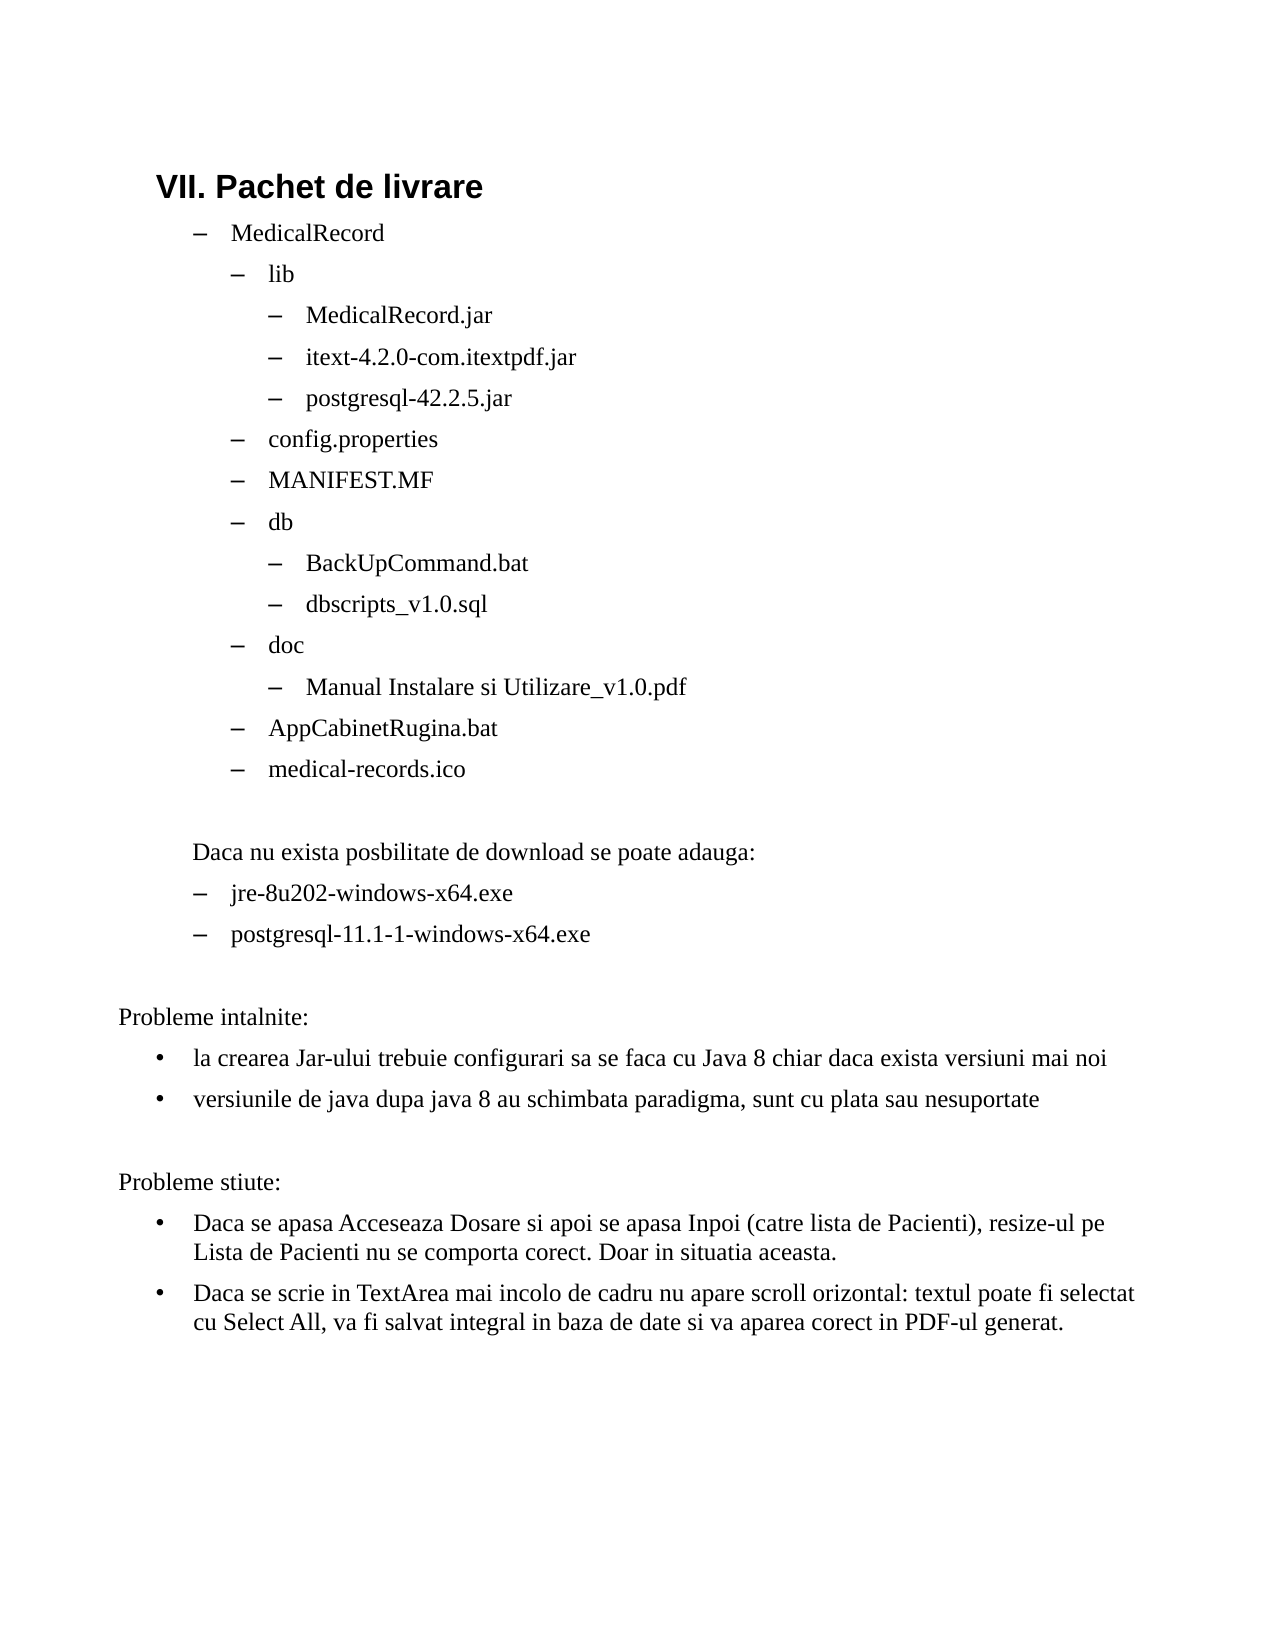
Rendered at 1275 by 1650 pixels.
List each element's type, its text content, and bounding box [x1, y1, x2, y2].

list MedicalRecord.jar [268, 300, 1157, 329]
list Daca se apasa Acceseaza Dosare si apoi se apasa Inpoi (catre lista de Pacienti), resize-ul pe Lista de Pacienti nu se comporta corect. Doar in situatia aceasta. [156, 1208, 1157, 1265]
list dbscripts_v1.0.sql [268, 589, 1157, 618]
list itext-4.2.0-com.itextpdf.jar [268, 342, 1157, 370]
list config.properties [231, 424, 1157, 453]
list Daca se scrie in TextArea mai incolo de cadru nu apare scroll orizontal: textul poate fi selectat cu Select All, va fi salvat integral in baza de date si va aparea corect in PDF-ul generat. [156, 1278, 1157, 1335]
list db [231, 507, 1157, 535]
list MANIFEST.MF [231, 465, 1157, 494]
list lib [231, 259, 1157, 288]
list doc [231, 630, 1157, 659]
list BackUpCommand.bat [268, 548, 1157, 577]
list MedicalRecord [193, 218, 1157, 247]
subtitle VII. Pachet de livrare [156, 167, 1157, 205]
list AppCabinetRugina.bat [231, 713, 1157, 742]
text Probleme stiute: [118, 1167, 1157, 1195]
text Probleme intalnite: [118, 1002, 1157, 1030]
text Daca nu exista posbilitate de download se poate adauga: [118, 837, 1157, 865]
list versiunile de java dupa java 8 au schimbata paradigma, sunt cu plata sau nesuportate [156, 1084, 1157, 1113]
list Manual Instalare si Utilizare_v1.0.pdf [268, 672, 1157, 700]
list postgresql-42.2.5.jar [268, 383, 1157, 412]
list medical-records.ico [231, 754, 1157, 783]
list jre-8u202-windows-x64.exe [193, 878, 1157, 907]
list la crearea Jar-ului trebuie configurari sa se faca cu Java 8 chiar daca exista versiuni mai noi [156, 1043, 1157, 1072]
list postgresql-11.1-1-windows-x64.exe [193, 919, 1157, 948]
